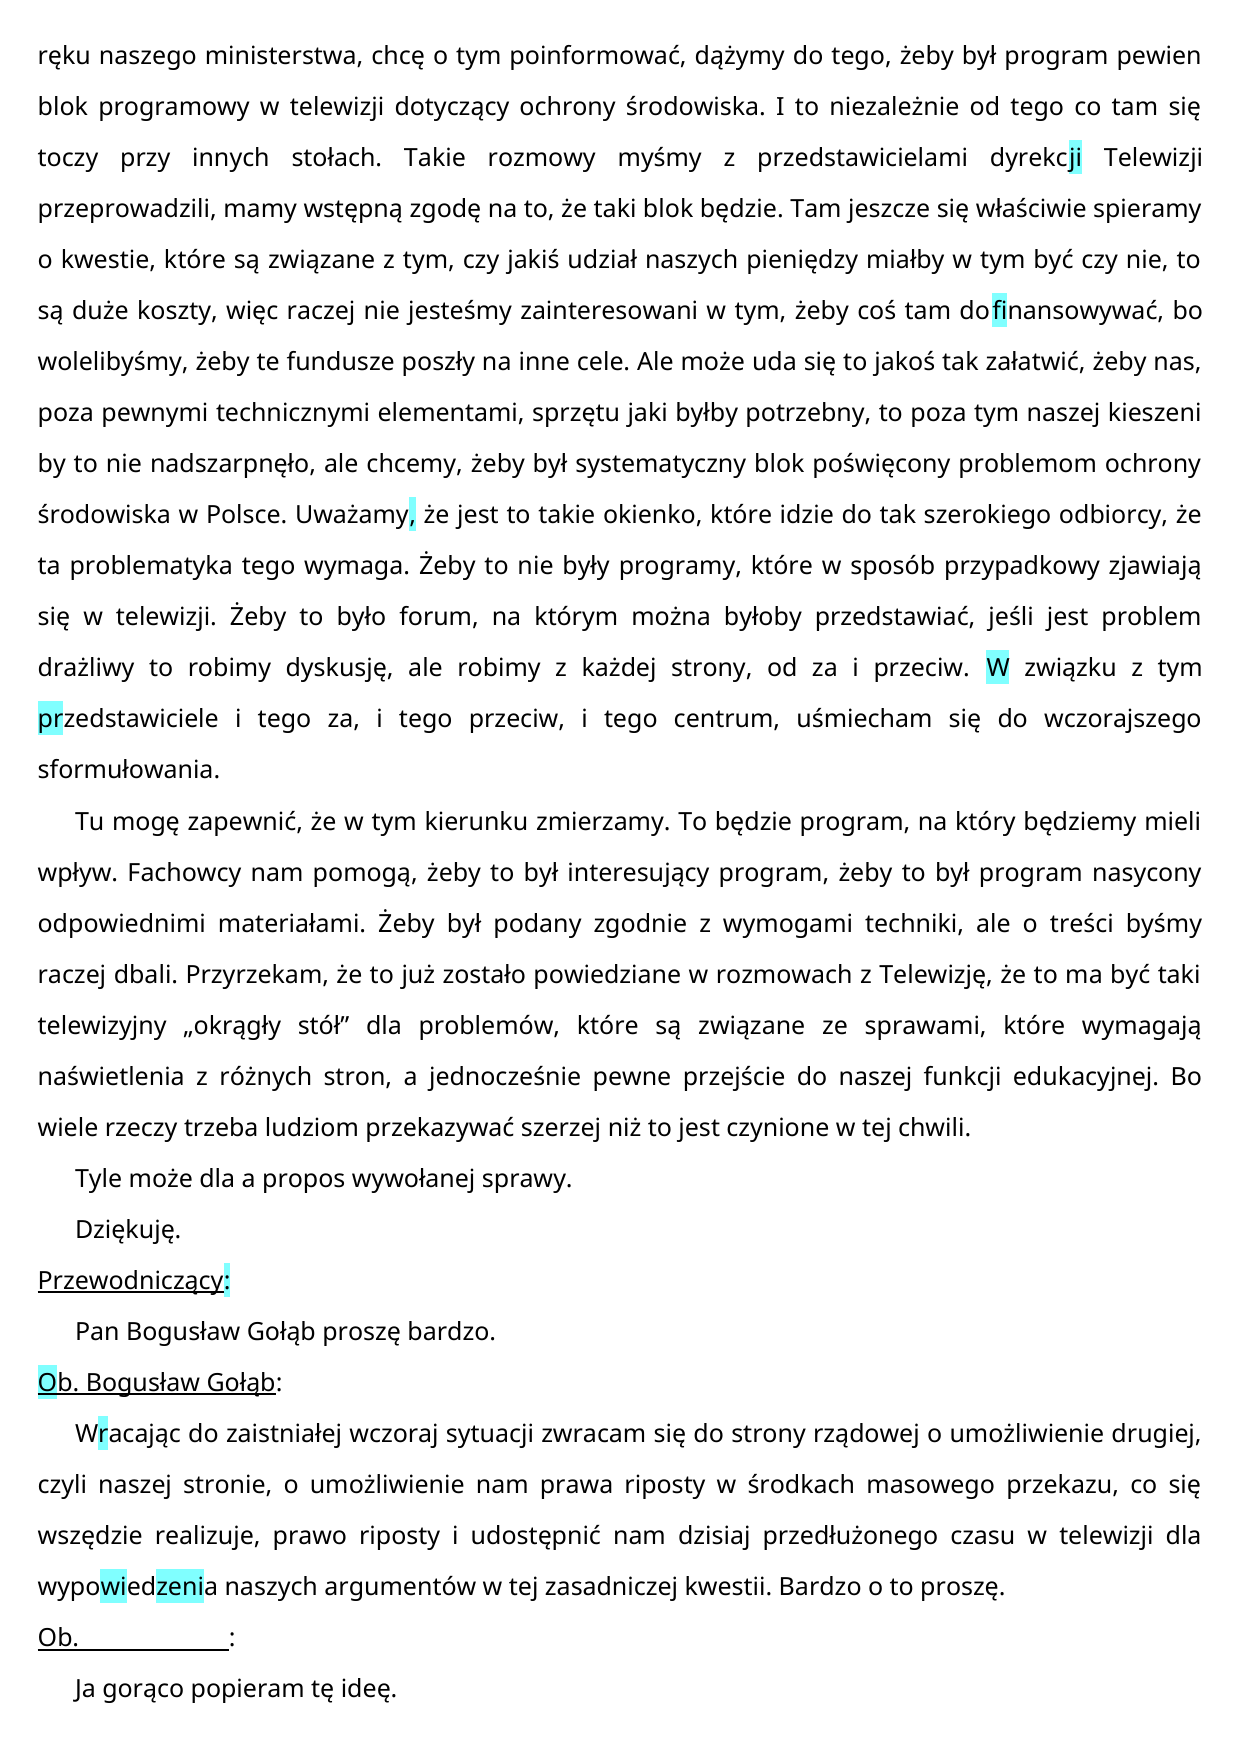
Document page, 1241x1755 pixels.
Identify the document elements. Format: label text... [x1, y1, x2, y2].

text Wracając do zaistniałej wczoraj sytuacji zwracam się do strony rządowej o umożliwienie drugiej, czyli naszej stronie, o umożliwienie nam prawa riposty w środkach masowego przekazu, co się wszędzie realizuje, prawo riposty i udostępnić nam dzisiaj przedłużonego czasu w telewizji dla wypowiedzenia naszych argumentów w tej zasadniczej kwestii. Bardzo o to proszę. [37, 1416, 1203, 1603]
text Tyle może dla a propos wywołanej sprawy. [37, 1160, 1203, 1194]
text Przewodniczący: [37, 1262, 1203, 1297]
text Pan Bogusław Gołąb proszę bardzo. [37, 1313, 1203, 1348]
text Tu mogę zapewnić, że w tym kierunku zmierzamy. To będzie program, na który będziemy mieli wpływ. Fachowcy nam pomogą, żeby to był interesujący program, żeby to był program nasycony odpowiednimi materiałami. Żeby był podany zgodnie z wymogami techniki, ale o treści byśmy raczej dbali. Przyrzekam, że to już zostało powiedziane w rozmowach z Telewizję, że to ma być taki telewizyjny „okrągły stół” dla problemów, które są związane ze sprawami, które wymagają naświetlenia z różnych stron, a jednocześnie pewne przejście do naszej funkcji edukacyjnej. Bo wiele rzeczy trzeba ludziom przekazywać szerzej niż to jest czynione w tej chwili. [37, 803, 1203, 1143]
text Ob. : [37, 1620, 1203, 1654]
text Ja gorąco popieram tę ideę. [37, 1671, 1203, 1705]
text ręku naszego ministerstwa, chcę o tym poinformować, dążymy do tego, żeby był program pewien blok programowy w telewizji dotyczący ochrony środowiska. I to niezależnie od tego co tam się toczy przy innych stołach. Takie rozmowy myśmy z przedstawicielami dyrekcji Telewizji przeprowadzili, mamy wstępną zgodę na to, że taki blok będzie. Tam jeszcze się właściwie spieramy o kwestie, które są związane z tym, czy jakiś udział naszych pieniędzy miałby w tym być czy nie, to są duże koszty, więc raczej nie jesteśmy zainteresowani w tym, żeby coś tam dofinansowywać, bo wolelibyśmy, żeby te fundusze poszły na inne cele. Ale może uda się to jakoś tak załatwić, żeby nas, poza pewnymi technicznymi elementami, sprzętu jaki byłby potrzebny, to poza tym naszej kieszeni by to nie nadszarpnęło, ale chcemy, żeby był systematyczny blok poświęcony problemom ochrony środowiska w Polsce. Uważamy, że jest to takie okienko, które idzie do tak szerokiego odbiorcy, że ta problematyka tego wymaga. Żeby to nie były programy, które w sposób przypadkowy zjawiają się w telewizji. Żeby to było forum, na którym można byłoby przedstawiać, jeśli jest problem drażliwy to robimy dyskusję, ale robimy z każdej strony, od za i przeciw. W związku z tym przedstawiciele i tego za, i tego przeciw, i tego centrum, uśmiecham się do wczorajszego sformułowania. [37, 37, 1203, 786]
text Dziękuję. [37, 1211, 1203, 1246]
text Ob. Bogusław Gołąb: [37, 1364, 1203, 1399]
